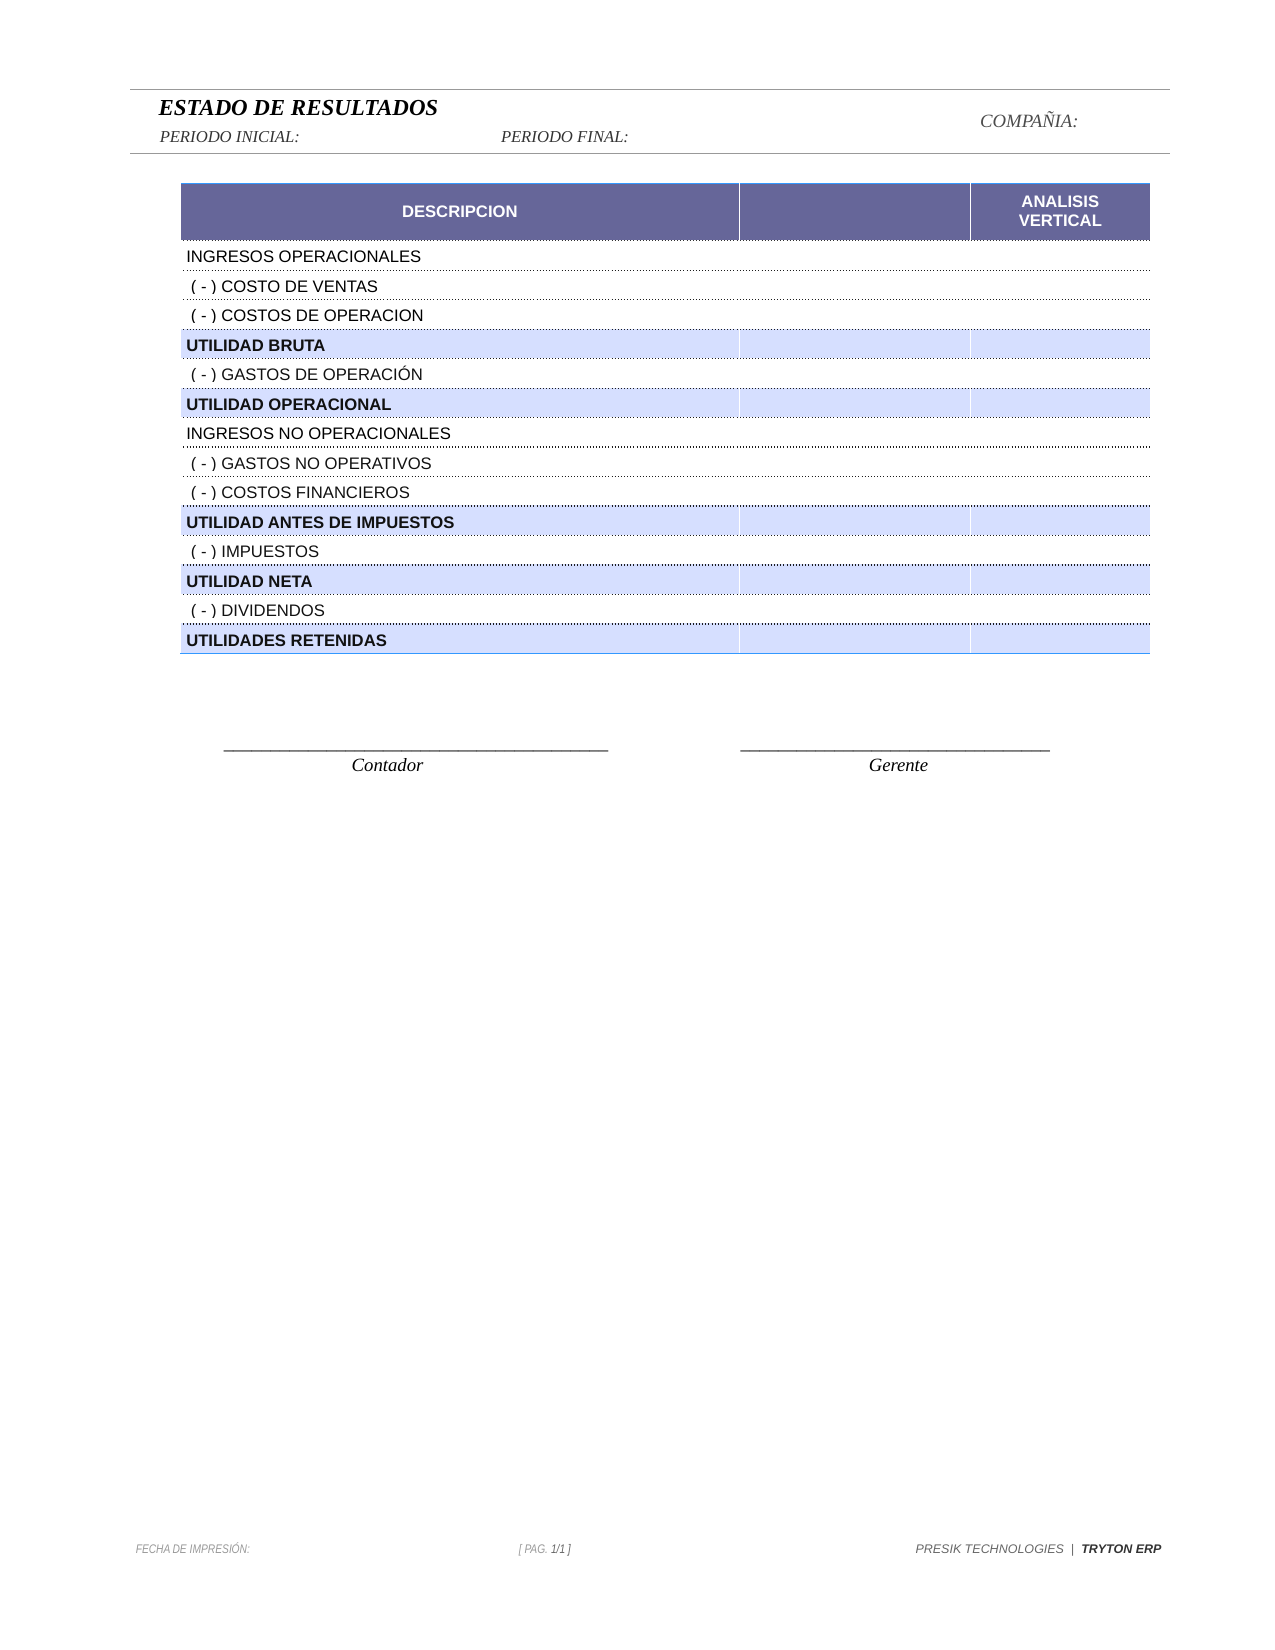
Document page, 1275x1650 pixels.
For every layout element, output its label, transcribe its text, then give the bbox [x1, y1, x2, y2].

table_cell UTILIDAD NETA [181, 564, 739, 594]
table_header DESCRIPCION [181, 184, 739, 240]
table_cell [971, 417, 1150, 446]
table_cell [971, 329, 1150, 358]
table_cell [971, 623, 1150, 653]
text Contador Gerente [130, 753, 1145, 775]
table_cell UTILIDADES RETENIDAS [181, 623, 739, 653]
text _________________________________________ _________________________________ [130, 732, 1145, 753]
table_cell [971, 535, 1150, 564]
table_header ANALISIS VERTICAL [971, 184, 1150, 240]
table_cell <gastos_operacion> [740, 358, 970, 387]
table_cell <utilidad_operacional> [740, 388, 970, 417]
table_cell <utilidades_retenidas> [740, 623, 970, 653]
table_cell <utilidad_antes_impuestos> [740, 505, 970, 535]
table_cell <utilidad_neta> [740, 564, 970, 594]
table_cell ( - ) IMPUESTOS [181, 535, 739, 564]
table_cell <costos_financieros> [740, 476, 970, 505]
table_cell ( - ) COSTOS FINANCIEROS [181, 476, 739, 505]
table_cell UTILIDAD ANTES DE IMPUESTOS [181, 505, 739, 535]
table_cell [971, 299, 1150, 328]
table_cell <gastos_no_operativos> [740, 446, 970, 476]
table_cell [971, 240, 1150, 269]
table_cell [971, 446, 1150, 476]
table_cell [971, 505, 1150, 535]
table_cell <ingresos_no_operacionales> [740, 417, 970, 446]
table_cell ( - ) COSTO DE VENTAS [181, 270, 739, 299]
table_cell ( - ) DIVIDENDOS [181, 594, 739, 623]
table_cell UTILIDAD BRUTA [181, 329, 739, 358]
table_cell <impuestos> [740, 535, 970, 564]
table_cell ( - ) GASTOS DE OPERACIÓN [181, 358, 739, 387]
table_cell <dividendos> [740, 594, 970, 623]
table_cell <operacionales> [740, 240, 970, 269]
table_cell INGRESOS NO OPERACIONALES [181, 417, 739, 446]
table_cell [971, 594, 1150, 623]
table_cell <costos_operacion> [740, 299, 970, 328]
table_cell [971, 388, 1150, 417]
table_cell INGRESOS OPERACIONALES [181, 240, 739, 269]
table_cell [971, 358, 1150, 387]
table_cell <utilidad_bruta> [740, 329, 970, 358]
table_header <fiscal_year> [740, 184, 970, 240]
table_cell ( - ) COSTOS DE OPERACION [181, 299, 739, 328]
table_cell [971, 270, 1150, 299]
table_cell UTILIDAD OPERACIONAL [181, 388, 739, 417]
table_cell [971, 476, 1150, 505]
table_cell [971, 564, 1150, 594]
table_cell <costo_ventas> [740, 270, 970, 299]
table_cell ( - ) GASTOS NO OPERATIVOS [181, 446, 739, 476]
